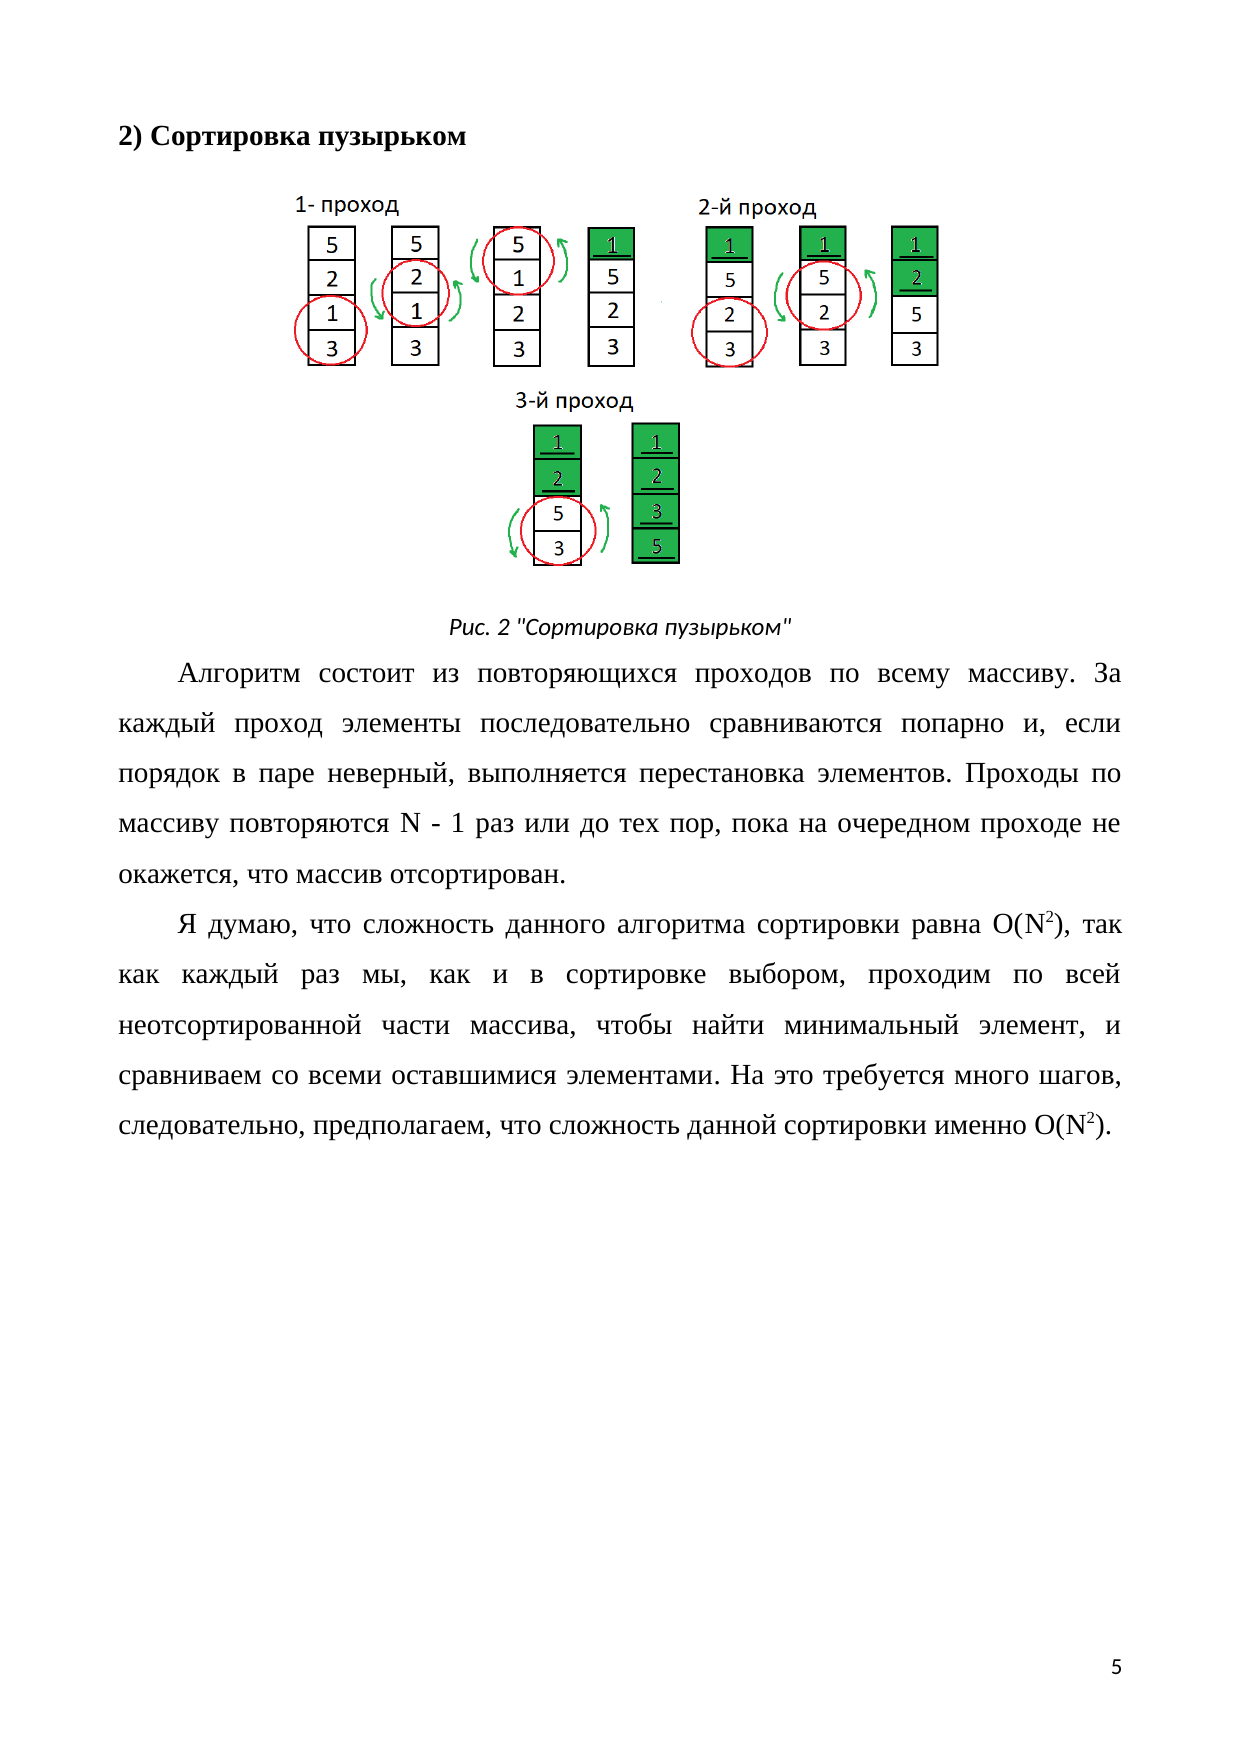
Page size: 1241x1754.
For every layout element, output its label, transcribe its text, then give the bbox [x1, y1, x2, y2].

text Алгоритм состоит из повторяющихся проходов по всему массиву. За каждый проход элементы последовательно сравниваются попарно и, если порядок в паре неверный, выполняется перестановка элементов. Проходы по массиву повторяются N - 1 раз или до тех пор, пока на очередном проходе не окажется, что массив отсортирован. [118, 210, 1122, 889]
text Я думаю, что сложность данного алгоритма сортировки равна О(N2), так как каждый раз мы, как и в сортировке выбором, проходим по всей неотсортированной части массива, чтобы найти минимальный элемент, и сравниваем со всеми оставшимися элементами. На это требуется много шагов, следовательно, предполагаем, что сложность данной сортировки именно О(N2). [118, 906, 1122, 1141]
text Рис. 2 "Сортировка пузырьком" [257, 599, 983, 642]
picture [257, 181, 983, 599]
text 2) Сортировка пузырьком [118, 118, 1122, 152]
